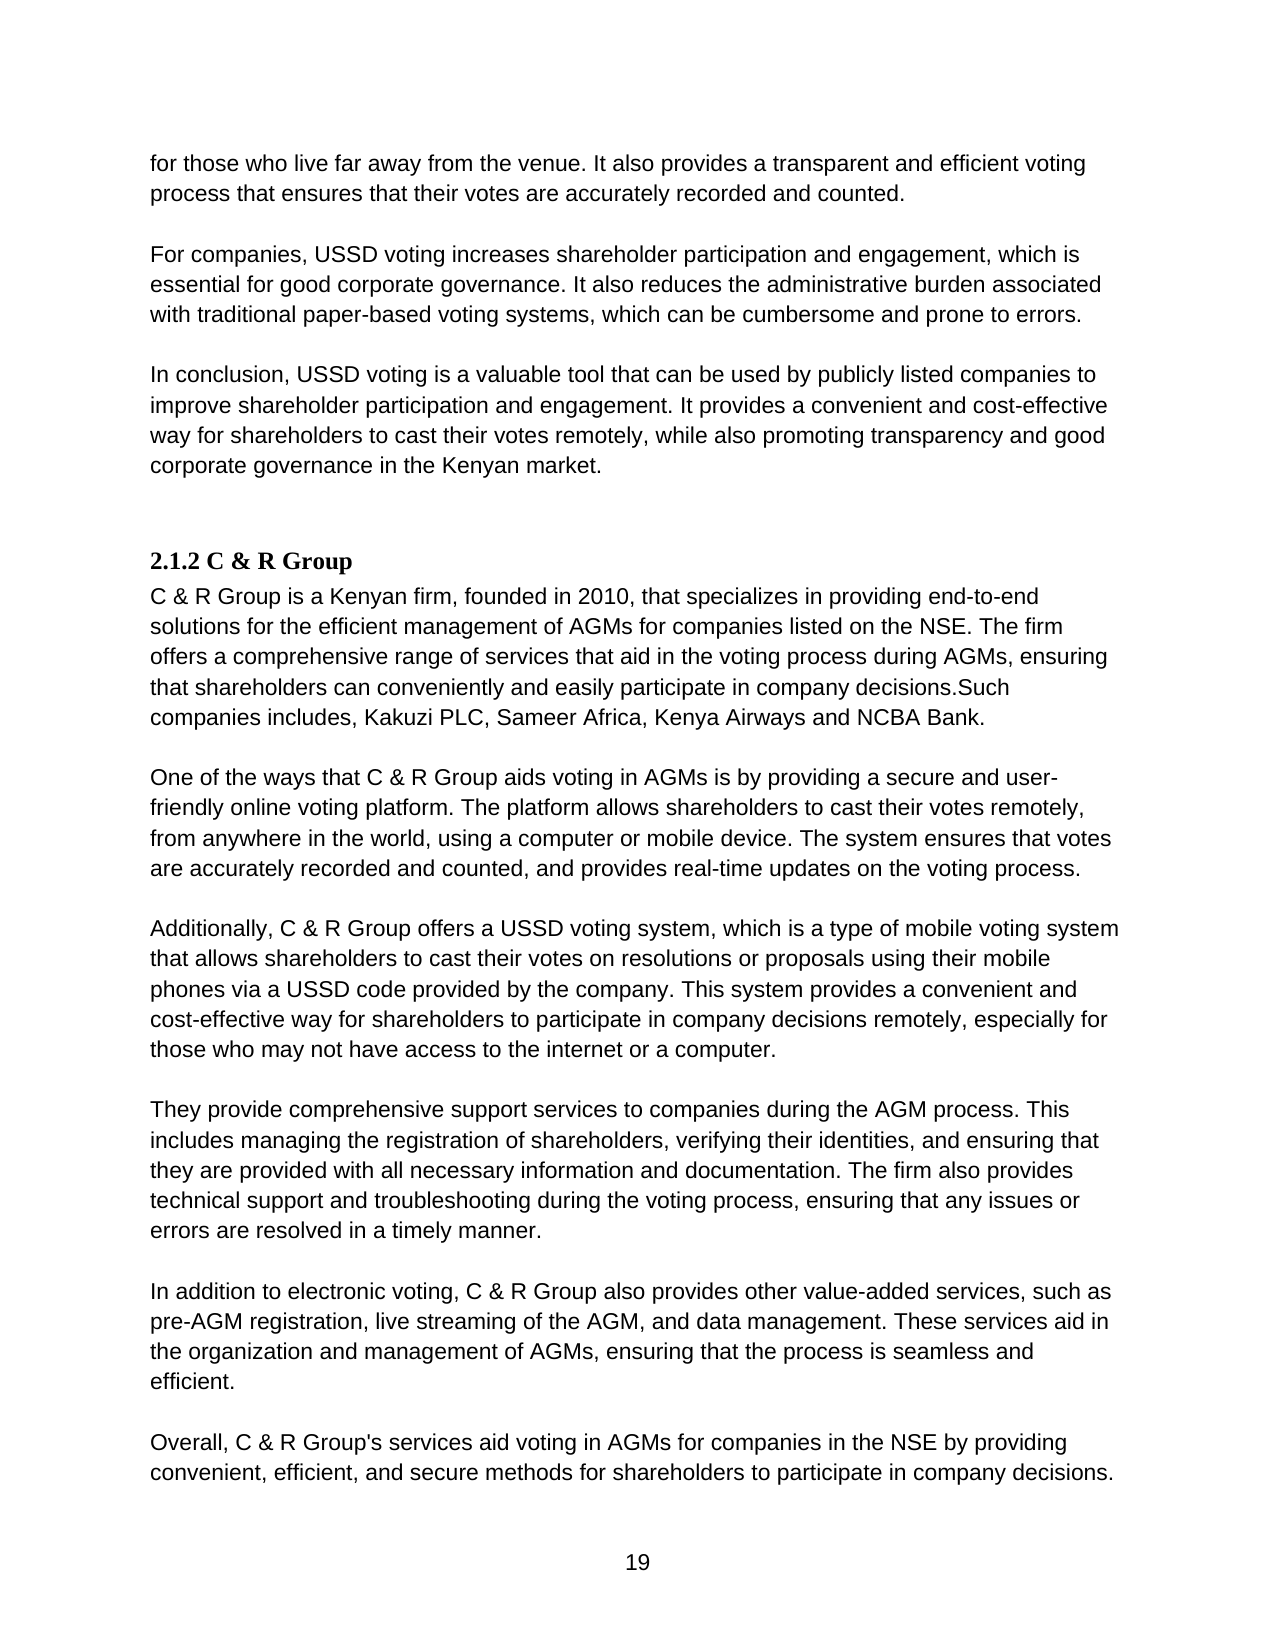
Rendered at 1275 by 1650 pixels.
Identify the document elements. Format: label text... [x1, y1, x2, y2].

text for those who live far away from the venue. It also provides a transparent and efficient voting process that ensures that their votes are accurately recorded and counted. [150, 150, 1125, 207]
text One of the ways that C & R Group aids voting in AGMs is by providing a secure and user-friendly online voting platform. The platform allows shareholders to cast their votes remotely, from anywhere in the world, using a computer or mobile device. The system ensures that votes are accurately recorded and counted, and provides real-time updates on the voting process. [150, 764, 1125, 881]
text Additionally, C & R Group offers a USSD voting system, which is a type of mobile voting system that allows shareholders to cast their votes on resolutions or proposals using their mobile phones via a USSD code provided by the company. This system provides a convenient and cost-effective way for shareholders to participate in company decisions remotely, especially for those who may not have access to the internet or a computer. [150, 915, 1125, 1062]
text For companies, USSD voting increases shareholder participation and engagement, which is essential for good corporate governance. It also reduces the administrative burden associated with traditional paper-based voting systems, which can be cumbersome and prone to errors. [150, 241, 1125, 327]
text C & R Group is a Kenyan firm, founded in 2010, that specializes in providing end-to-end solutions for the efficient management of AGMs for companies listed on the NSE. The firm offers a comprehensive range of services that aid in the voting process during AGMs, ensuring that shareholders can conveniently and easily participate in company decisions.Such companies includes, Kakuzi PLC, Sameer Africa, Kenya Airways and NCBA Bank. [150, 583, 1125, 730]
text Overall, C & R Group's services aid voting in AGMs for companies in the NSE by providing convenient, efficient, and secure methods for shareholders to participate in company decisions. [150, 1429, 1125, 1485]
text They provide comprehensive support services to companies during the AGM process. This includes managing the registration of shareholders, verifying their identities, and ensuring that they are provided with all necessary information and documentation. The firm also provides technical support and troubleshooting during the voting process, ensuring that any issues or errors are resolved in a timely manner. [150, 1096, 1125, 1244]
text In addition to electronic voting, C & R Group also provides other value-added services, such as pre-AGM registration, live streaming of the AGM, and data management. These services aid in the organization and management of AGMs, ensuring that the process is seamless and efficient. [150, 1278, 1125, 1395]
text In conclusion, USSD voting is a valuable tool that can be used by publicly listed companies to improve shareholder participation and engagement. It provides a convenient and cost-effective way for shareholders to cast their votes remotely, while also promoting transparency and good corporate governance in the Kenyan market. [150, 361, 1125, 478]
subtitle 2.1.2 C & R Group [150, 546, 1125, 574]
